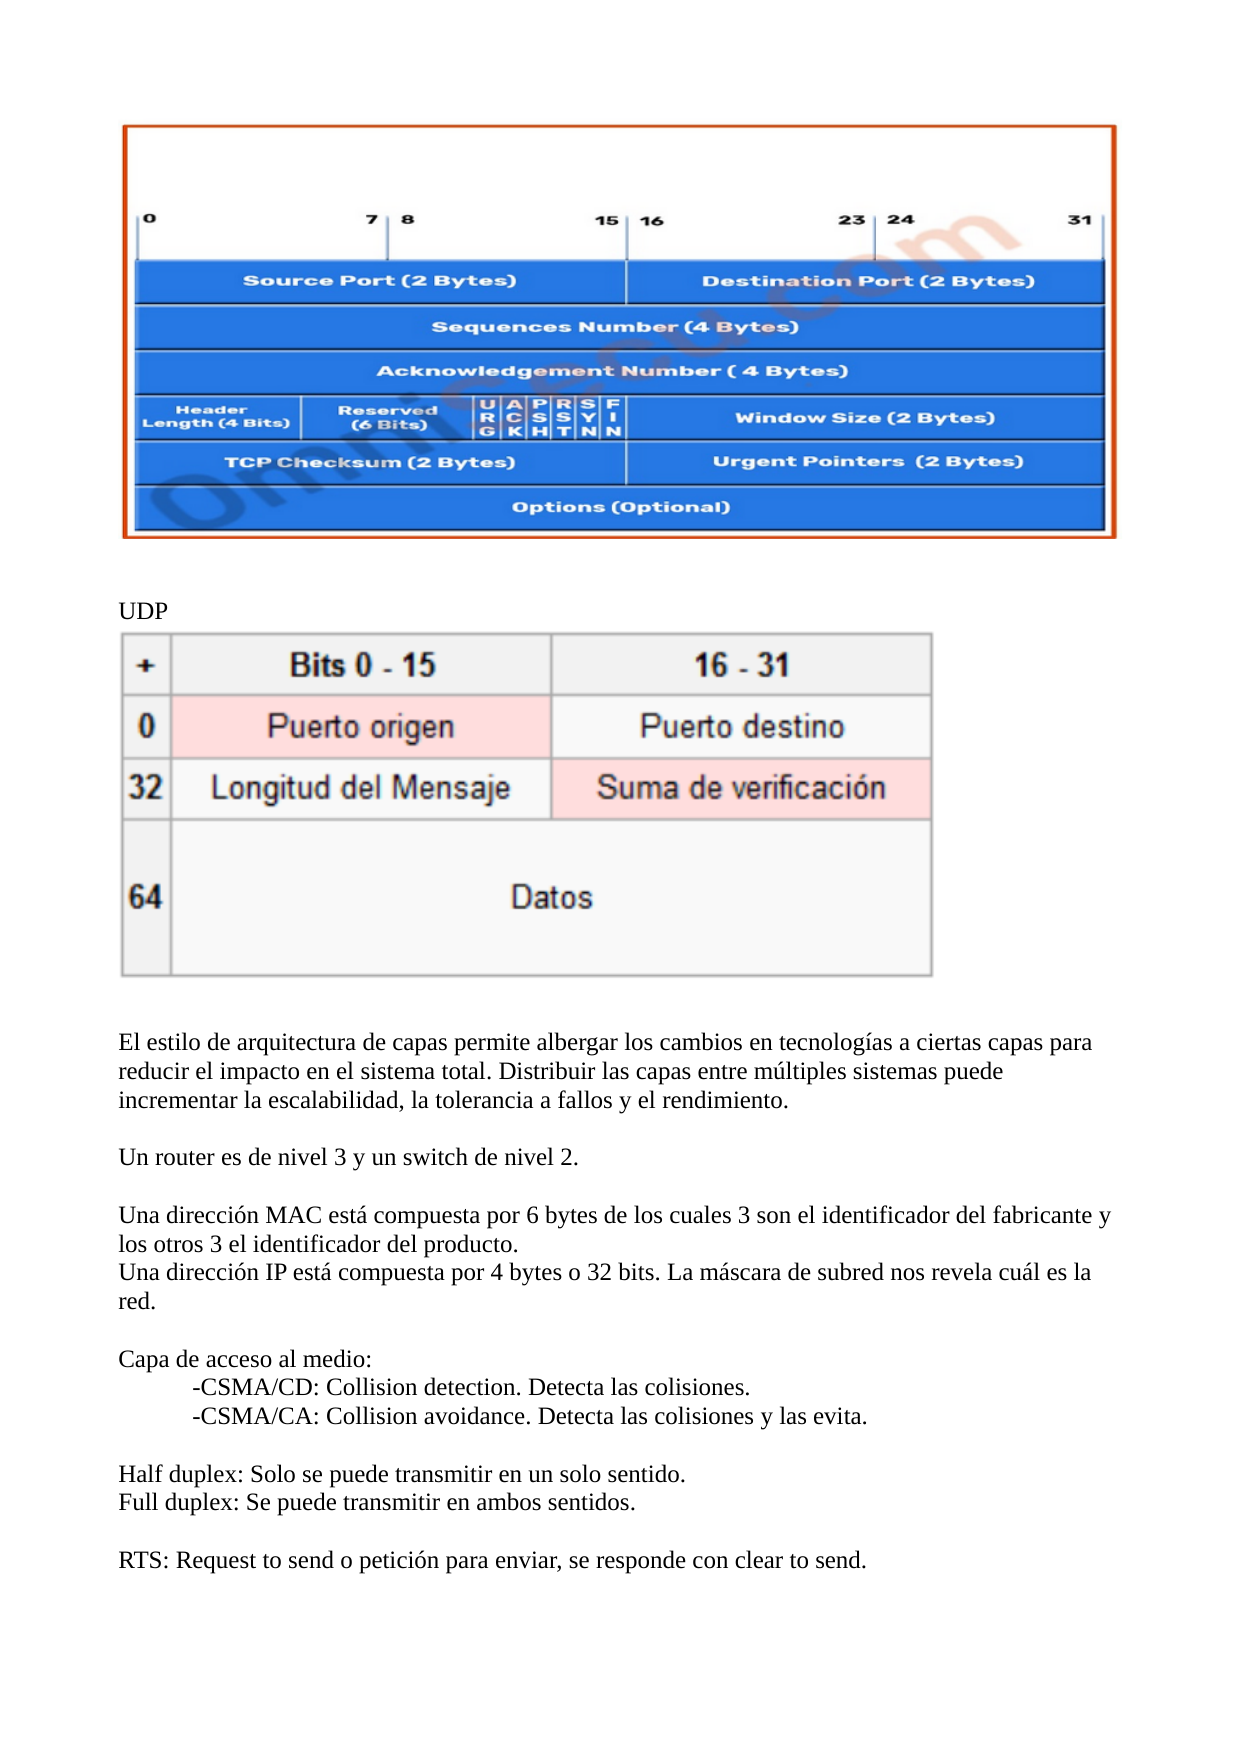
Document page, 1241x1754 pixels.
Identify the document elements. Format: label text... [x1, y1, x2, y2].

text Una dirección MAC está compuesta por 6 bytes de los cuales 3 son el identificador del fabricante y los otros 3 el identificador del producto. [118, 1200, 1122, 1257]
text UDP [118, 596, 1122, 625]
text Full duplex: Se puede transmitir en ambos sentidos. [118, 1487, 1122, 1516]
text Half duplex: Solo se puede transmitir en un solo sentido. [118, 1459, 1122, 1487]
text -CSMA/CD: Collision detection. Detecta las colisiones. [118, 1372, 1122, 1401]
picture [114, 625, 945, 986]
text Una dirección IP está compuesta por 4 bytes o 32 bits. La máscara de subred nos revela cuál es la red. [118, 1257, 1122, 1315]
text El estilo de arquitectura de capas permite albergar los cambios en tecnologías a ciertas capas para reducir el impacto en el sistema total. Distribuir las capas entre múltiples sistemas puede incrementar la escalabilidad, la tolerancia a fallos y el rendimiento. [118, 1027, 1122, 1114]
text -CSMA/CA: Collision avoidance. Detecta las colisiones y las evita. [118, 1401, 1122, 1430]
picture [118, 118, 1123, 539]
text Un router es de nivel 3 y un switch de nivel 2. [118, 1142, 1122, 1171]
text RTS: Request to send o petición para enviar, se responde con clear to send. [118, 1545, 1122, 1574]
text Capa de acceso al medio: [118, 1344, 1122, 1372]
